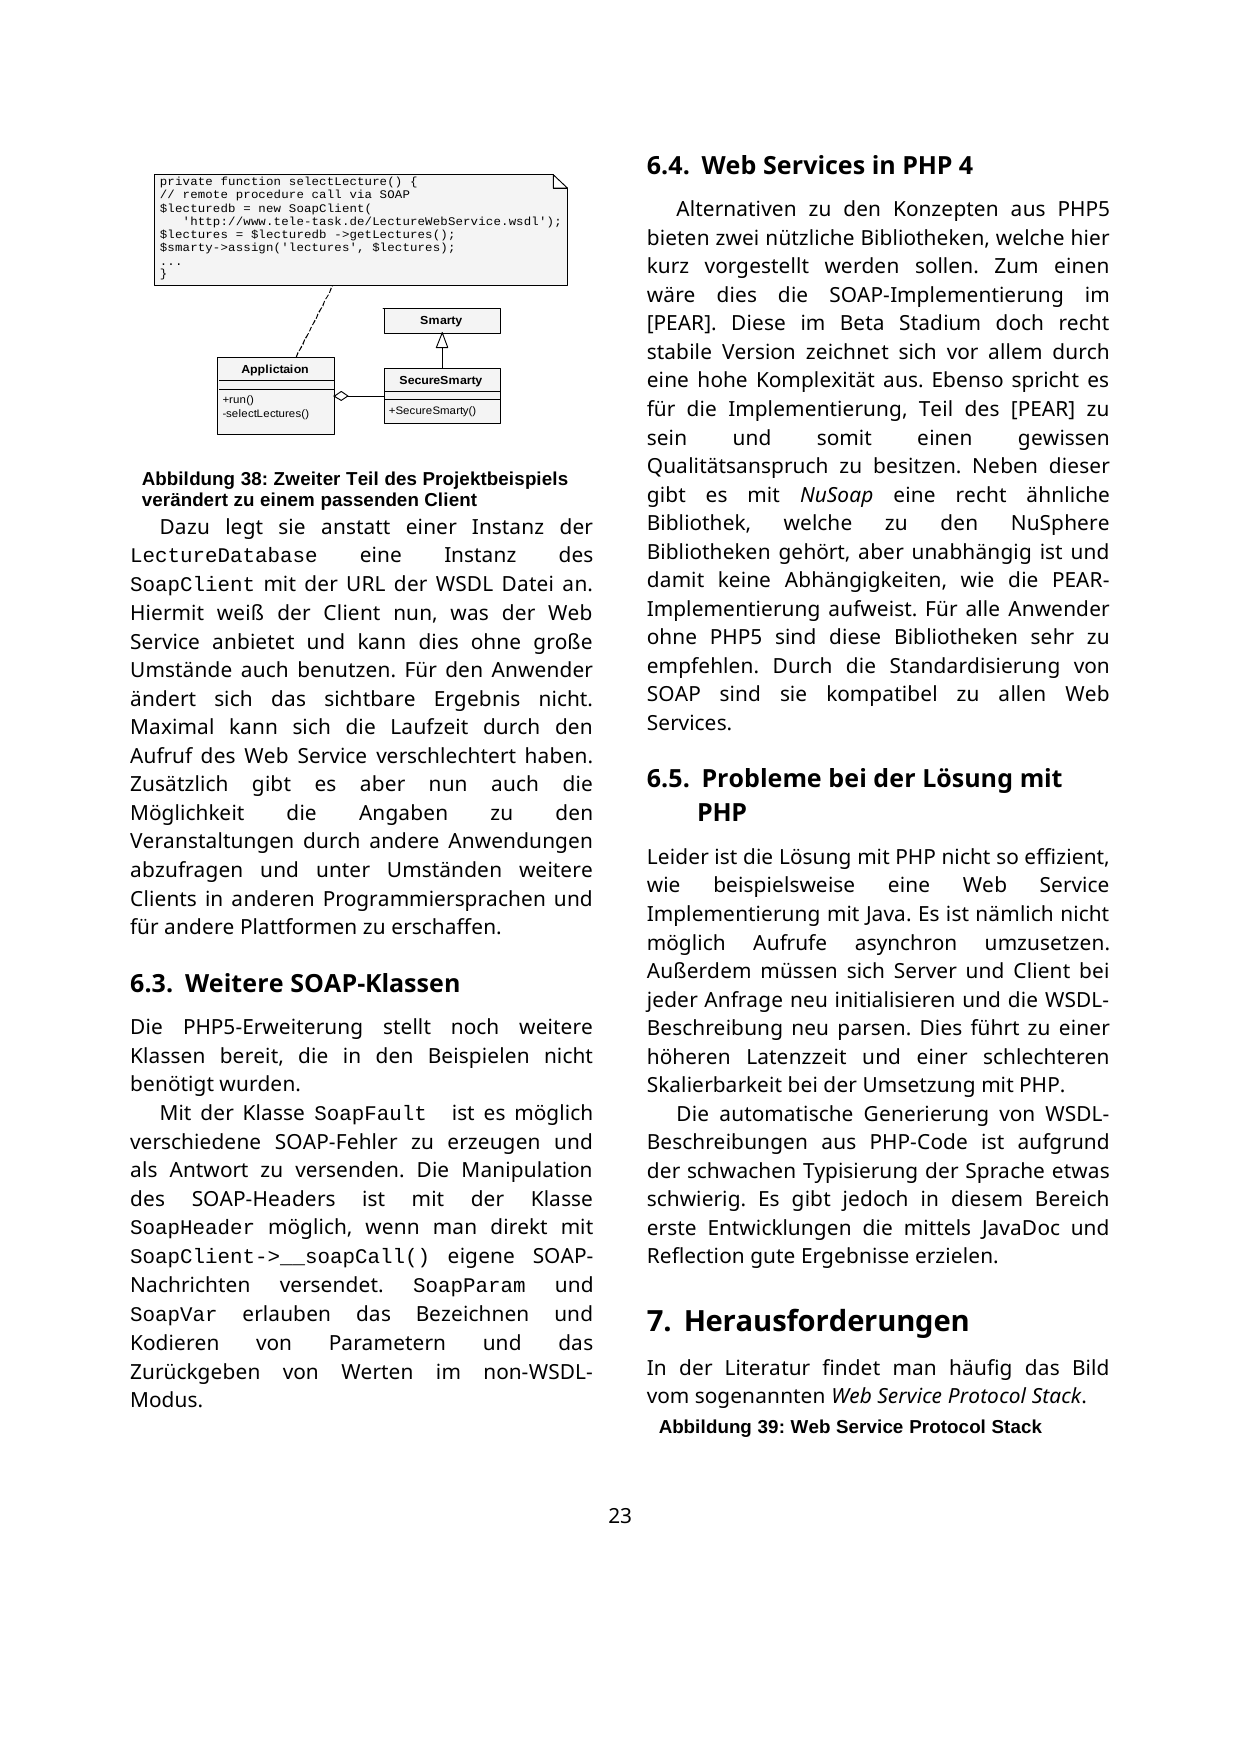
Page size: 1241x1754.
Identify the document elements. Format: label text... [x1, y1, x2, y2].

subtitle Weitere SOAP-Klassen [130, 966, 593, 999]
text Abbildung 38: Zweiter Teil des Projektbeispiels verändert zu einem passenden Client [142, 469, 582, 511]
text Alternativen zu den Konzepten aus PHP5 bieten zwei nützliche Bibliotheken, welche hier kurz vorgestellt werden sollen. Zum einen wäre dies die SOAP-Implementierung im [PEAR]. Diese im Beta Stadium doch recht stabile Version zeichnet sich vor allem durch eine hohe Komplexität aus. Ebenso spricht es für die Implementierung, Teil des [PEAR] zu sein und somit einen gewissen Qualitätsanspruch zu besitzen. Neben dieser gibt es mit NuSoap eine recht ähnliche Bibliothek, welche zu den NuSphere Bibliotheken gehört, aber unabhängig ist und damit keine Abhängigkeiten, wie die PEAR-Implementierung aufweist. Für alle Anwender ohne PHP5 sind diese Bibliotheken sehr zu empfehlen. Durch die Standardisierung von SOAP sind sie kompatibel zu allen Web Services. [647, 194, 1110, 736]
text Die PHP5-Erweiterung stellt noch weitere Klassen bereit, die in den Beispielen nicht benötigt wurden. [130, 1012, 593, 1098]
text Die automatische Generierung von WSDL-Beschreibungen aus PHP-Code ist aufgrund der schwachen Typisierung der Sprache etwas schwierig. Es gibt jedoch in diesem Bereich erste Entwicklungen die mittels JavaDoc und Reflection gute Ergebnisse erzielen. [647, 1099, 1110, 1270]
text Mit der Klasse SoapFault ist es möglich verschiedene SOAP-Fehler zu erzeugen und als Antwort zu versenden. Die Manipulation des SOAP-Headers ist mit der Klasse SoapHeader möglich, wenn man direkt mit SoapClient->__soapCall() eigene SOAP-Nachrichten versendet. SoapParam und SoapVar erlauben das Bezeichnen und Kodieren von Parametern und das Zurückgeben von Werten im non-WSDL-Modus. [130, 1098, 593, 1414]
subtitle Herausforderungen [647, 1301, 1110, 1340]
text Dazu legt sie anstatt einer Instanz der LectureDatabase eine Instanz des SoapClient mit der URL der WSDL Datei an. Hiermit weiß der Client nun, was der Web Service anbietet und kann dies ohne große Umstände auch benutzen. Für den Anwender ändert sich das sichtbare Ergebnis nicht. Maximal kann sich die Laufzeit durch den Aufruf des Web Service verschlechtert haben. Zusätzlich gibt es aber nun auch die Möglichkeit die Angaben zu den Veranstaltungen durch andere Anwendungen abzufragen und unter Umständen weitere Clients in anderen Programmiersprachen und für andere Plattformen zu erschaffen. [130, 512, 593, 941]
text In der Literatur findet man häufig das Bild vom sogenannten Web Service Protocol Stack. [647, 1352, 1110, 1409]
subtitle Web Services in PHP 4 [647, 148, 1110, 182]
text Leider ist die Lösung mit PHP nicht so effizient, wie beispielsweise eine Web Service Implementierung mit Java. Es ist nämlich nicht möglich Aufrufe asynchron umzusetzen. Außerdem müssen sich Server und Client bei jeder Anfrage neu initialisieren und die WSDL-Beschreibung neu parsen. Dies führt zu einer höheren Latenzzeit und einer schlechteren Skalierbarkeit bei der Umsetzung mit PHP. [647, 842, 1110, 1099]
text Abbildung 39: Web Service Protocol Stack [658, 1416, 1098, 1437]
subtitle Probleme bei der Lösung mit PHP [647, 761, 1110, 829]
